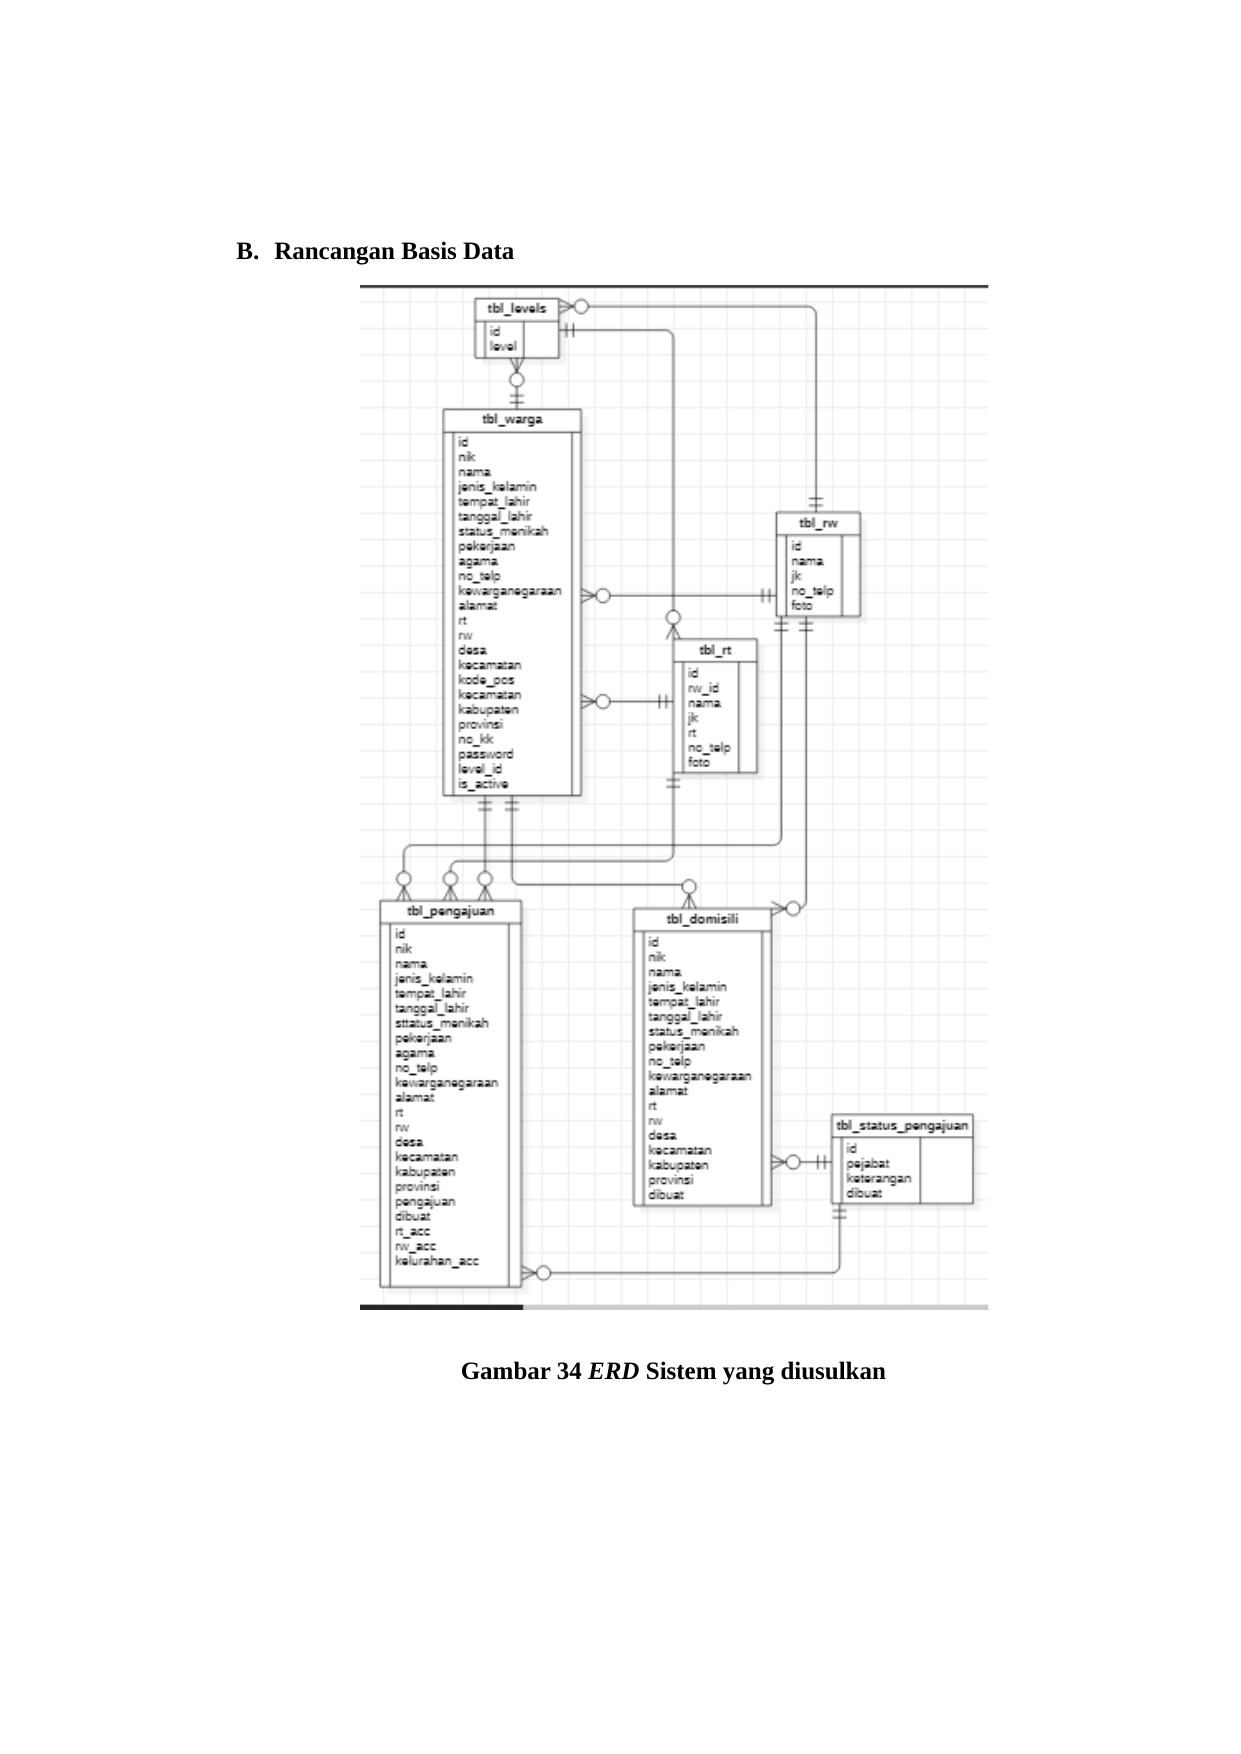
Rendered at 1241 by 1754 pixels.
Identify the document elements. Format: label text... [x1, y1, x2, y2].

list Rancangan Basis Data [236, 236, 1063, 265]
text Gambar 34 ERD Sistem yang diusulkan [283, 1356, 1063, 1385]
picture [360, 285, 989, 1310]
table_header [286, 279, 1062, 1344]
